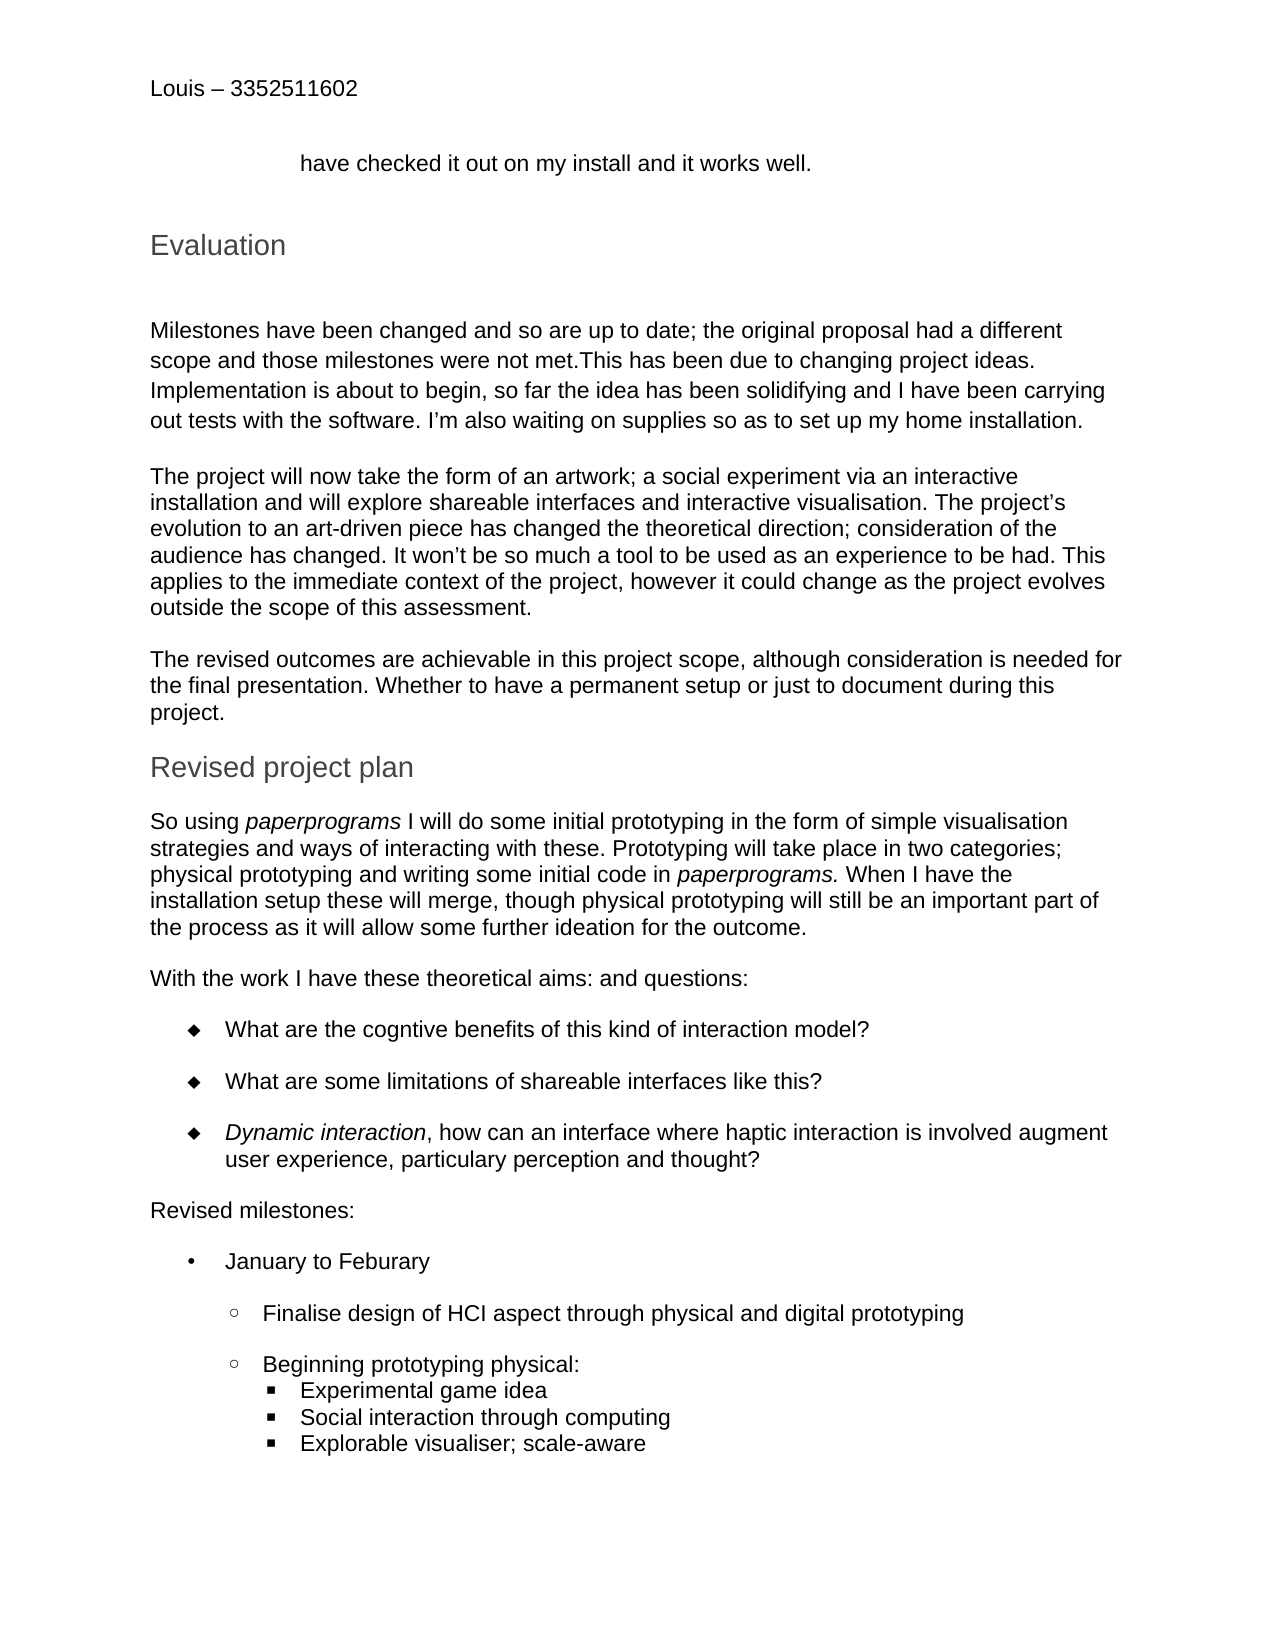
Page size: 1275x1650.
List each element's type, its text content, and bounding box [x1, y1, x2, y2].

text Revised milestones: [150, 1197, 1125, 1223]
list January to Feburary [187, 1248, 1125, 1274]
list Beginning prototyping physical: [225, 1351, 1125, 1377]
list Finalise design of HCI aspect through physical and digital prototyping [225, 1299, 1125, 1326]
list What are some limitations of shareable interfaces like this? [187, 1068, 1125, 1094]
list Experimental game idea [262, 1377, 1125, 1404]
subtitle Revised project plan [150, 750, 1125, 783]
text The project will now take the form of an artwork; a social experiment via an interactive installation and will explore shareable interfaces and interactive visualisation. The project’s evolution to an art-driven piece has changed the theoretical direction; consideration of the audience has changed. It won’t be so much a tool to be used as an experience to be had. This applies to the immediate context of the project, however it could change as the project evolves outside the scope of this assessment. [150, 463, 1125, 621]
text The revised outcomes are achievable in this project scope, although consideration is needed for the final presentation. Whether to have a permanent setup or just to document during this project. [150, 646, 1125, 725]
text With the work I have these theoretical aims: and questions: [150, 965, 1125, 991]
text Milestones have been changed and so are up to date; the original proposal had a different scope and those milestones were not met.This has been due to changing project ideas. Implementation is about to begin, so far the idea has been solidifying and I have been carrying out tests with the software. I’m also waiting on supplies so as to set up my home installation. [150, 317, 1125, 434]
list What are the cogntive benefits of this kind of interaction model? [187, 1016, 1125, 1043]
list Social interaction through computing [262, 1404, 1125, 1430]
subtitle Evaluation [150, 228, 1125, 261]
list have checked it out on my install and it works well. [262, 150, 1125, 176]
list Dynamic interaction, how can an interface where haptic interaction is involved augment user experience, particulary perception and thought? [187, 1119, 1125, 1172]
list Explorable visualiser; scale-aware [262, 1430, 1125, 1456]
text So using paperprograms I will do some initial prototyping in the form of simple visualisation strategies and ways of interacting with these. Prototyping will take place in two categories; physical prototyping and writing some initial code in paperprograms. When I have the installation setup these will merge, though physical prototyping will still be an important part of the process as it will allow some further ideation for the outcome. [150, 808, 1125, 940]
